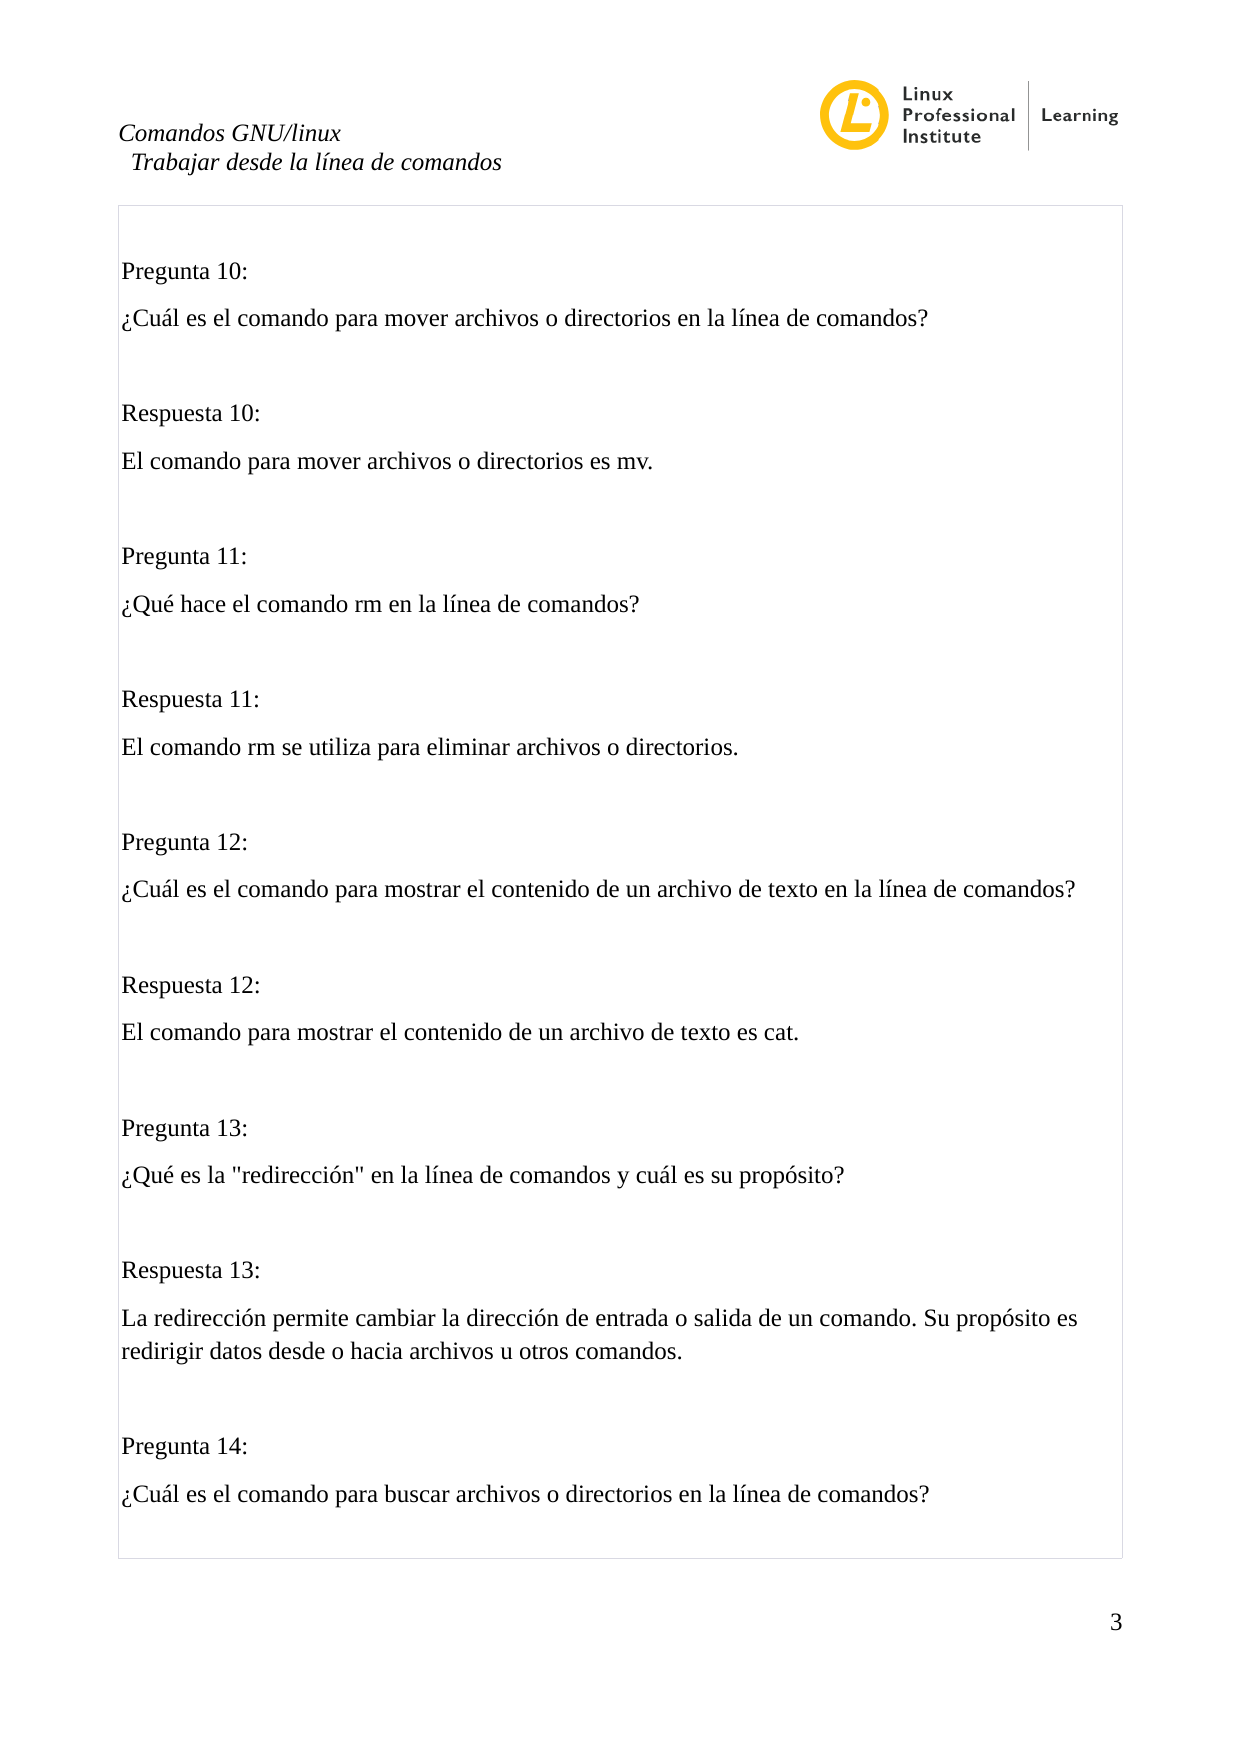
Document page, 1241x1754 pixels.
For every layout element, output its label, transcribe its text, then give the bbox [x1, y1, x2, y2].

text Respuesta 12: [119, 967, 1122, 998]
text ¿Cuál es el comando para mover archivos o directorios en la línea de comandos? [119, 300, 1122, 332]
text La redirección permite cambiar la dirección de entrada o salida de un comando. Su propósito es redirigir datos desde o hacia archivos u otros comandos. [119, 1300, 1122, 1365]
text Respuesta 10: [119, 396, 1122, 427]
text Pregunta 13: [119, 1109, 1122, 1141]
text Pregunta 11: [119, 538, 1122, 570]
text ¿Cuál es el comando para buscar archivos o directorios en la línea de comandos? [119, 1476, 1122, 1508]
text Pregunta 10: [119, 253, 1122, 284]
text ¿Cuál es el comando para mostrar el contenido de un archivo de texto en la línea de comandos? [119, 872, 1122, 903]
text ¿Qué hace el comando rm en la línea de comandos? [119, 586, 1122, 618]
text El comando para mostrar el contenido de un archivo de texto es cat. [119, 1014, 1122, 1046]
text Pregunta 12: [119, 824, 1122, 856]
text ¿Qué es la "redirección" en la línea de comandos y cuál es su propósito? [119, 1157, 1122, 1189]
text El comando para mover archivos o directorios es mv. [119, 443, 1122, 475]
text Respuesta 11: [119, 681, 1122, 713]
text Pregunta 14: [119, 1428, 1122, 1460]
picture [819, 79, 1119, 151]
text Respuesta 13: [119, 1252, 1122, 1284]
text El comando rm se utiliza para eliminar archivos o directorios. [119, 729, 1122, 761]
